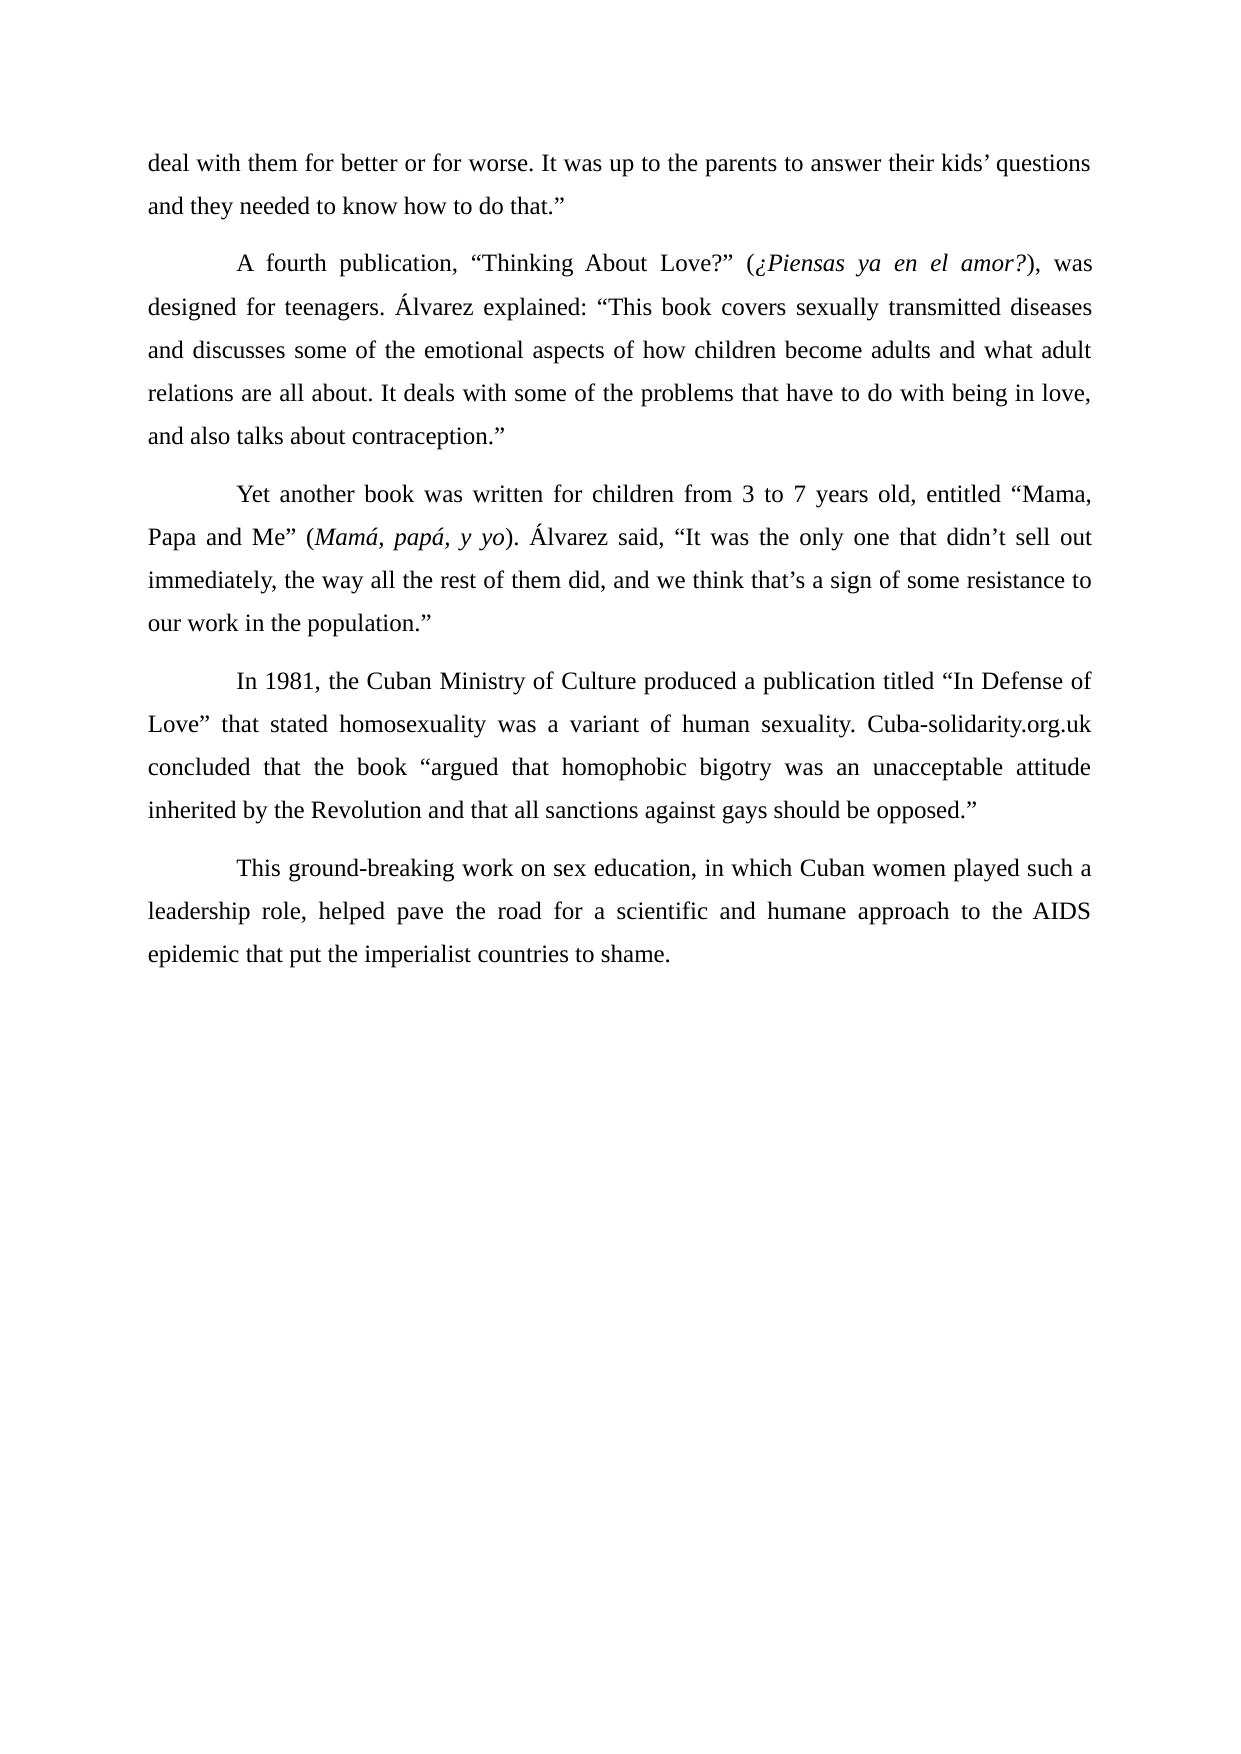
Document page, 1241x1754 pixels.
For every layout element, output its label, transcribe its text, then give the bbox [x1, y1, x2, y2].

text Yet another book was written for children from 3 to 7 years old, entitled “Mama, Papa and Me” (Mamá, papá, y yo). Álvarez said, “It was the only one that didn’t sell out immediately, the way all the rest of them did, and we think that’s a sign of some resistance to our work in the population.” [148, 479, 1093, 637]
text This ground-breaking work on sex education, in which Cuban women played such a leadership role, helped pave the road for a scientific and humane approach to the AIDS epidemic that put the imperialist countries to shame. [148, 853, 1093, 968]
text deal with them for better or for worse. It was up to the parents to answer their kids’ questions and they needed to know how to do that.” [148, 148, 1093, 219]
text In 1981, the Cuban Ministry of Culture produced a publication titled “In Defense of Love” that stated homosexuality was a variant of human sexuality. Cuba-solidarity.org.uk concluded that the book “argued that homophobic bigotry was an unacceptable attitude inherited by the Revolution and that all sanctions against gays should be opposed.” [148, 666, 1093, 824]
text A fourth publication, “Thinking About Love?” (¿Piensas ya en el amor?), was designed for teenagers. Álvarez explained: “This book covers sexually transmitted diseases and discusses some of the emotional aspects of how children become adults and what adult relations are all about. It deals with some of the problems that have to do with being in love, and also talks about contraception.” [148, 248, 1093, 450]
